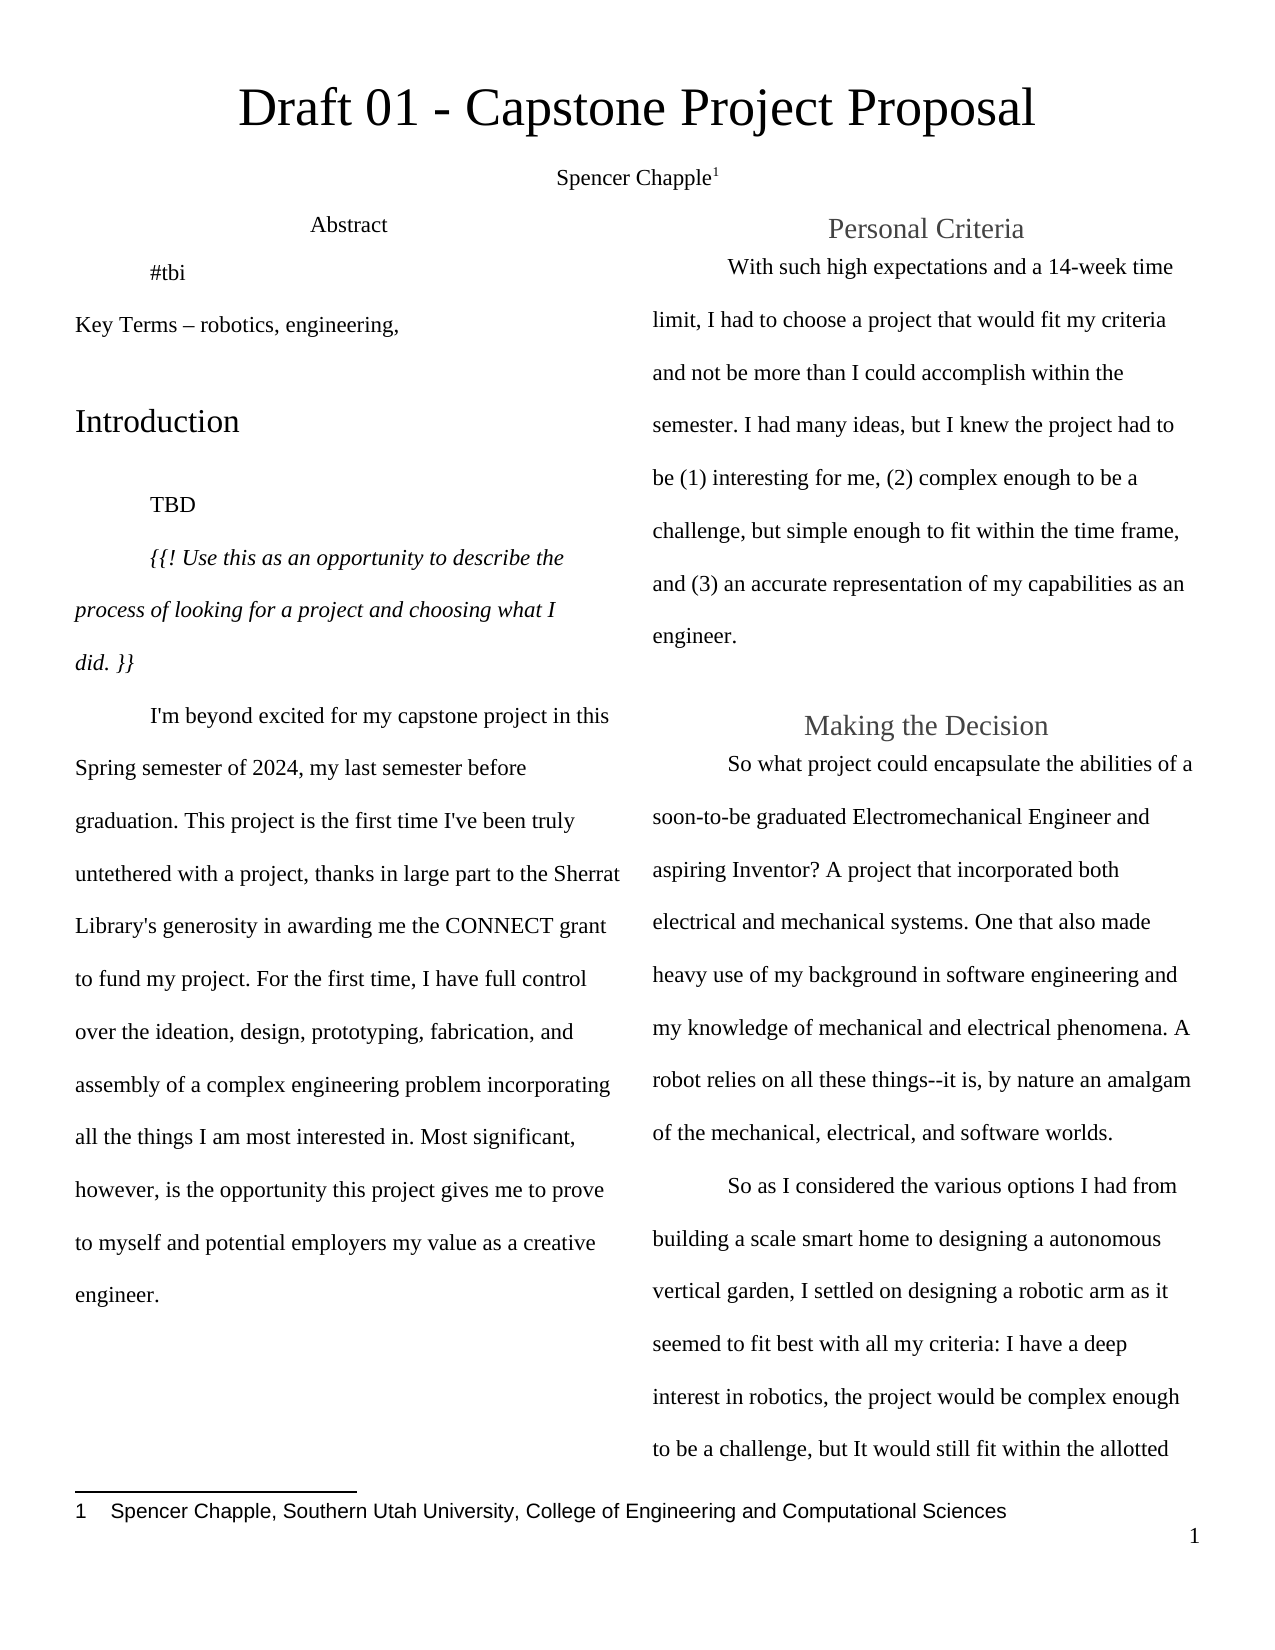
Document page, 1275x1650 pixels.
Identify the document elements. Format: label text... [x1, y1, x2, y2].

text Spencer Chapple [75, 164, 1200, 191]
text TBD [75, 491, 622, 517]
text I'm beyond excited for my capstone project in this Spring semester of 2024, my last semester before graduation. This project is the first time I've been truly untethered with a project, thanks in large part to the Sherrat Library's generosity in awarding me the CONNECT grant to fund my project. For the first time, I have full control over the ideation, design, prototyping, fabrication, and assembly of a complex engineering problem incorporating all the things I am most interested in. Most significant, however, is the opportunity this project gives me to prove to myself and potential employers my value as a creative engineer. [75, 702, 622, 1308]
text Key Terms – robotics, engineering, [75, 311, 622, 338]
subtitle Personal Criteria [652, 212, 1200, 245]
text So as I considered the various options I had from building a scale smart home to designing a autonomous vertical garden, I settled on designing a robotic arm as it seemed to fit best with all my criteria: I have a deep interest in robotics, the project would be complex enough to be a challenge, but It would still fit within the allotted [652, 1172, 1200, 1462]
text So what project could encapsulate the abilities of a soon-to-be graduated Electromechanical Engineer and aspiring Inventor? A project that incorporated both electrical and mechanical systems. One that also made heavy use of my background in software engineering and my knowledge of mechanical and electrical phenomena. A robot relies on all these things--it is, by nature an amalgam of the mechanical, electrical, and software worlds. [652, 750, 1200, 1146]
text Spencer Chapple, Southern Utah University, College of Engineering and Computational Sciences [75, 1498, 1200, 1522]
text Abstract [75, 212, 622, 238]
text {{! Use this as an opportunity to describe the process of looking for a project and choosing what I did. }} [75, 543, 622, 675]
subtitle Making the Decision [652, 708, 1200, 742]
text With such high expectations and a 14-week time limit, I had to choose a project that would fit my criteria and not be more than I could accomplish within the semester. I had many ideas, but I knew the project had to be (1) interesting for me, (2) complex enough to be a challenge, but simple enough to fit within the time frame, and (3) an accurate representation of my capabilities as an engineer. [652, 253, 1200, 649]
subtitle Introduction [75, 402, 622, 440]
text #tbi [75, 259, 622, 285]
